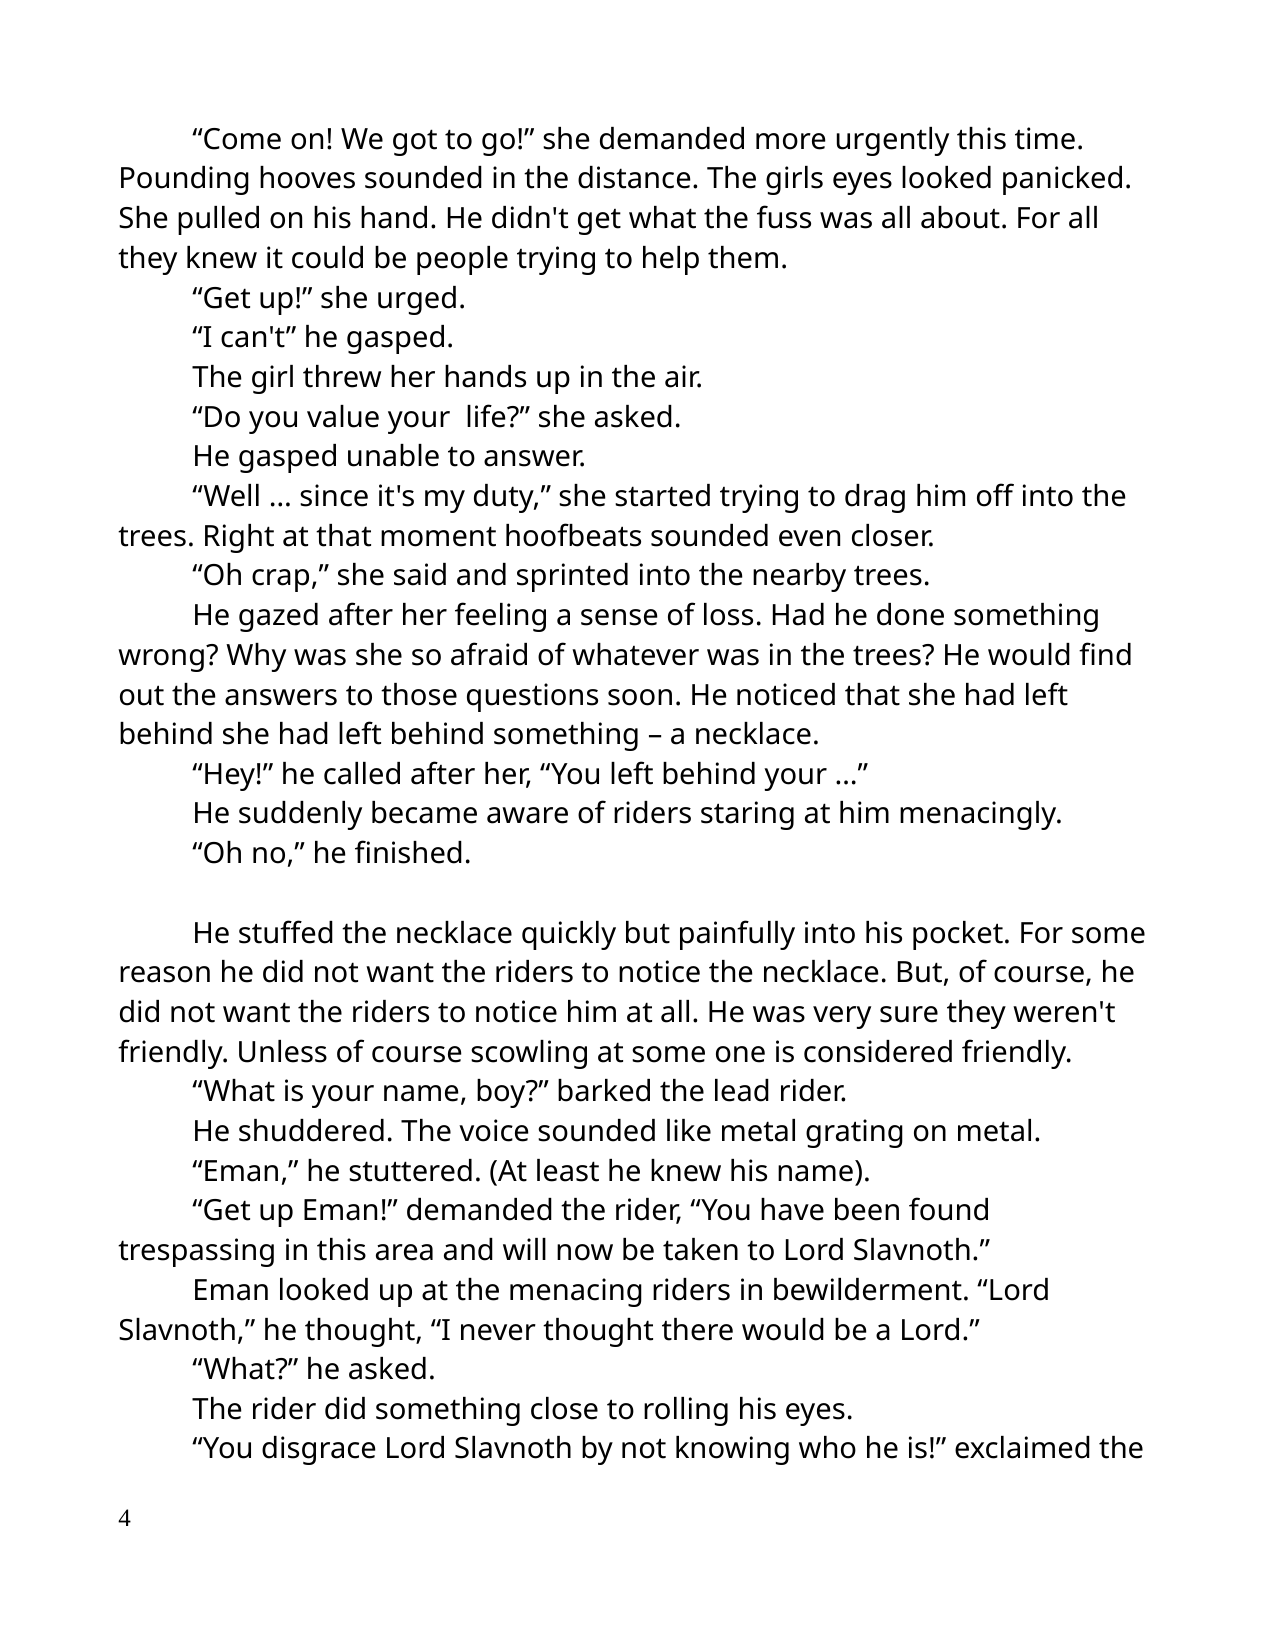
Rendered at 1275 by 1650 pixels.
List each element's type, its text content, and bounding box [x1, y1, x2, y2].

text “What is your name, boy?” barked the lead rider. [118, 1071, 1157, 1110]
text “Oh crap,” she said and sprinted into the nearby trees. [118, 555, 1157, 594]
text “Well … since it's my duty,” she started trying to drag him off into the trees. Right at that moment hoofbeats sounded even closer. [118, 475, 1157, 555]
text The girl threw her hands up in the air. [118, 356, 1157, 396]
text “Hey!” he called after her, “You left behind your …” [118, 753, 1157, 793]
text “I can't” he gasped. [118, 317, 1157, 356]
text Eman looked up at the menacing riders in bewilderment. “Lord Slavnoth,” he thought, “I never thought there would be a Lord.” [118, 1269, 1157, 1348]
text “Get up!” she urged. [118, 277, 1157, 317]
text “Eman,” he stuttered. (At least he knew his name). [118, 1150, 1157, 1190]
text He gasped unable to answer. [118, 436, 1157, 475]
text “Oh no,” he finished. [118, 832, 1157, 872]
text “Come on! We got to go!” she demanded more urgently this time. Pounding hooves sounded in the distance. The girls eyes looked panicked. She pulled on his hand. He didn't get what the fuss was all about. For all they knew it could be people trying to help them. [118, 118, 1157, 277]
text “Do you value your life?” she asked. [118, 396, 1157, 436]
text “You disgrace Lord Slavnoth by not knowing who he is!” exclaimed the [118, 1428, 1157, 1467]
text The rider did something close to rolling his eyes. [118, 1388, 1157, 1428]
text He stuffed the necklace quickly but painfully into his pocket. For some reason he did not want the riders to notice the necklace. But, of course, he did not want the riders to notice him at all. He was very sure they weren't friendly. Unless of course scowling at some one is considered friendly. [118, 912, 1157, 1071]
text He gazed after her feeling a sense of loss. Had he done something wrong? Why was she so afraid of whatever was in the trees? He would find out the answers to those questions soon. He noticed that she had left behind she had left behind something – a necklace. [118, 594, 1157, 753]
text “Get up Eman!” demanded the rider, “You have been found trespassing in this area and will now be taken to Lord Slavnoth.” [118, 1190, 1157, 1269]
text He suddenly became aware of riders staring at him menacingly. [118, 793, 1157, 832]
text He shuddered. The voice sounded like metal grating on metal. [118, 1110, 1157, 1150]
text “What?” he asked. [118, 1348, 1157, 1388]
